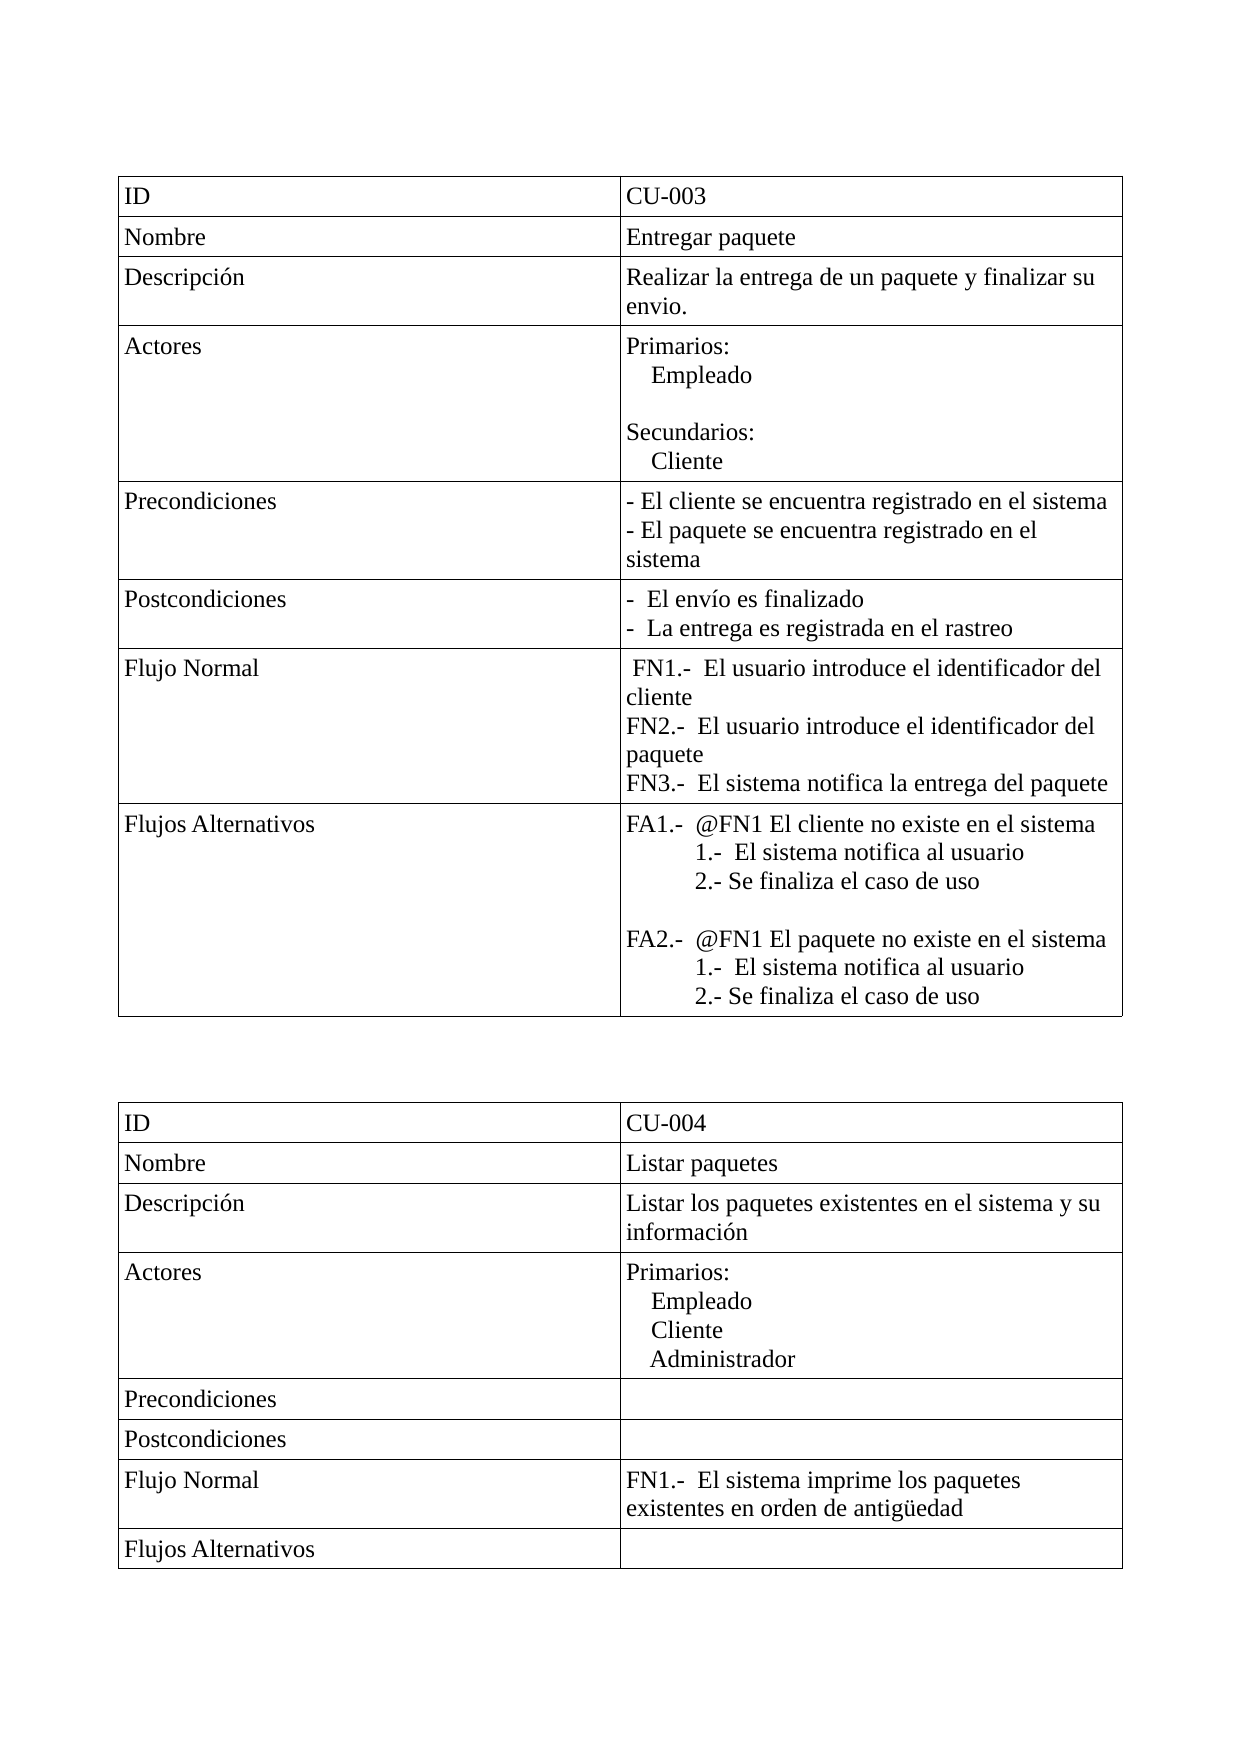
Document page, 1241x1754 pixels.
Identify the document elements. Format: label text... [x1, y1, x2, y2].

table_cell Postcondiciones [119, 580, 620, 647]
table_cell - El envío es finalizado - La entrega es registrada en el rastreo [621, 580, 1122, 647]
table_cell Descripción [119, 1184, 620, 1252]
table_header CU-003 [621, 177, 1122, 216]
table_cell Nombre [119, 1143, 620, 1183]
table_header ID [119, 1103, 620, 1142]
table_cell Primarios: Empleado Secundarios: Cliente [621, 326, 1122, 481]
table_cell Flujo Normal [119, 649, 620, 803]
table_cell Flujo Normal [119, 1460, 620, 1528]
table_cell Precondiciones [119, 1379, 620, 1418]
table_cell Realizar la entrega de un paquete y finalizar su envio. [621, 257, 1122, 325]
table_cell Precondiciones [119, 482, 620, 578]
table_cell [621, 1420, 1122, 1459]
table_cell Actores [119, 1253, 620, 1378]
table_cell Listar los paquetes existentes en el sistema y su información [621, 1184, 1122, 1252]
table_cell FN1.- El sistema imprime los paquetes existentes en orden de antigüedad [621, 1460, 1122, 1528]
table_header CU-004 [621, 1103, 1122, 1142]
table_cell Entregar paquete [621, 217, 1122, 256]
table_cell Flujos Alternativos [119, 804, 620, 1016]
table_cell FA1.- @FN1 El cliente no existe en el sistema 1.- El sistema notifica al usuario 2.- Se finaliza el caso de uso FA2.- @FN1 El paquete no existe en el sistema 1.- El sistema notifica al usuario 2.- Se finaliza el caso de uso [621, 804, 1122, 1016]
table_cell Descripción [119, 257, 620, 325]
table_cell Primarios: Empleado Cliente Administrador [621, 1253, 1122, 1378]
table_cell Listar paquetes [621, 1143, 1122, 1183]
table_cell FN1.- El usuario introduce el identificador del cliente FN2.- El usuario introduce el identificador del paquete FN3.- El sistema notifica la entrega del paquete [621, 649, 1122, 803]
table_cell Postcondiciones [119, 1420, 620, 1459]
table_cell Actores [119, 326, 620, 481]
table_cell - El cliente se encuentra registrado en el sistema - El paquete se encuentra registrado en el sistema [621, 482, 1122, 578]
table_cell Flujos Alternativos [119, 1529, 620, 1568]
table_cell [621, 1379, 1122, 1418]
table_cell [621, 1529, 1122, 1568]
table_cell Nombre [119, 217, 620, 256]
table_header ID [119, 177, 620, 216]
